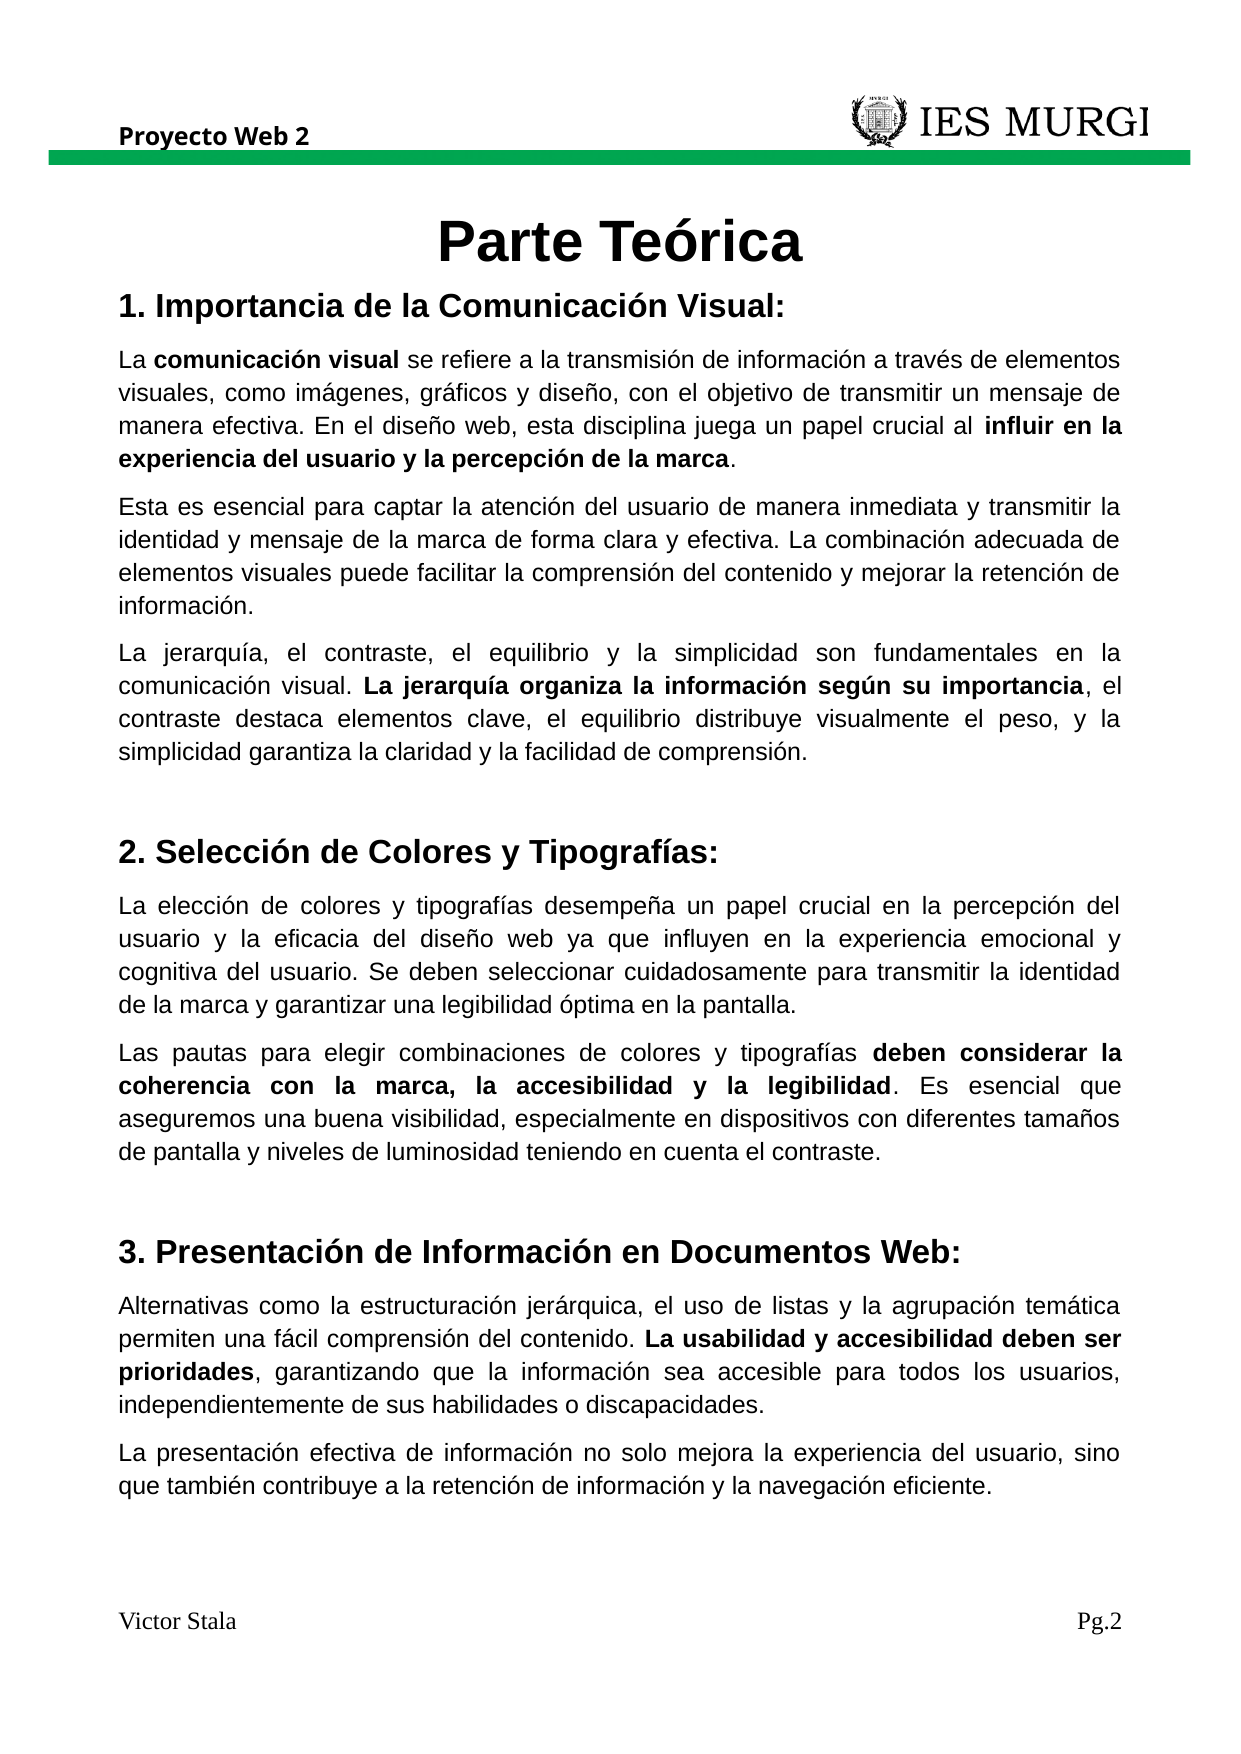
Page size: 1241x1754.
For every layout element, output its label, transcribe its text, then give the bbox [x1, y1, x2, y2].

text La jerarquía, el contraste, el equilibrio y la simplicidad son fundamentales en la comunicación visual. La jerarquía organiza la información según su importancia, el contraste destaca elementos clave, el equilibrio distribuye visualmente el peso, y la simplicidad garantiza la claridad y la facilidad de comprensión. [118, 638, 1122, 766]
text 1. Importancia de la Comunicación Visual: [118, 286, 1122, 325]
title Parte Teórica [118, 207, 1122, 274]
text Alternativas como la estructuración jerárquica, el uso de listas y la agrupación temática permiten una fácil comprensión del contenido. La usabilidad y accesibilidad deben ser prioridades, garantizando que la información sea accesible para todos los usuarios, independientemente de sus habilidades o discapacidades. [118, 1291, 1122, 1419]
text Esta es esencial para captar la atención del usuario de manera inmediata y transmitir la identidad y mensaje de la marca de forma clara y efectiva. La combinación adecuada de elementos visuales puede facilitar la comprensión del contenido y mejorar la retención de información. [118, 492, 1122, 619]
picture [48, 92, 1191, 165]
text 3. Presentación de Información en Documentos Web: [118, 1232, 1122, 1271]
text La comunicación visual se refiere a la transmisión de información a través de elementos visuales, como imágenes, gráficos y diseño, con el objetivo de transmitir un mensaje de manera efectiva. En el diseño web, esta disciplina juega un papel crucial al influir en la experiencia del usuario y la percepción de la marca. [118, 345, 1122, 473]
text La elección de colores y tipografías desempeña un papel crucial en la percepción del usuario y la eficacia del diseño web ya que influyen en la experiencia emocional y cognitiva del usuario. Se deben seleccionar cuidadosamente para transmitir la identidad de la marca y garantizar una legibilidad óptima en la pantalla. [118, 891, 1122, 1019]
text La presentación efectiva de información no solo mejora la experiencia del usuario, sino que también contribuye a la retención de información y la navegación eficiente. [118, 1438, 1122, 1499]
text 2. Selección de Colores y Tipografías: [118, 833, 1122, 871]
text Las pautas para elegir combinaciones de colores y tipografías deben considerar la coherencia con la marca, la accesibilidad y la legibilidad. Es esencial que aseguremos una buena visibilidad, especialmente en dispositivos con diferentes tamaños de pantalla y niveles de luminosidad teniendo en cuenta el contraste. [118, 1038, 1122, 1166]
